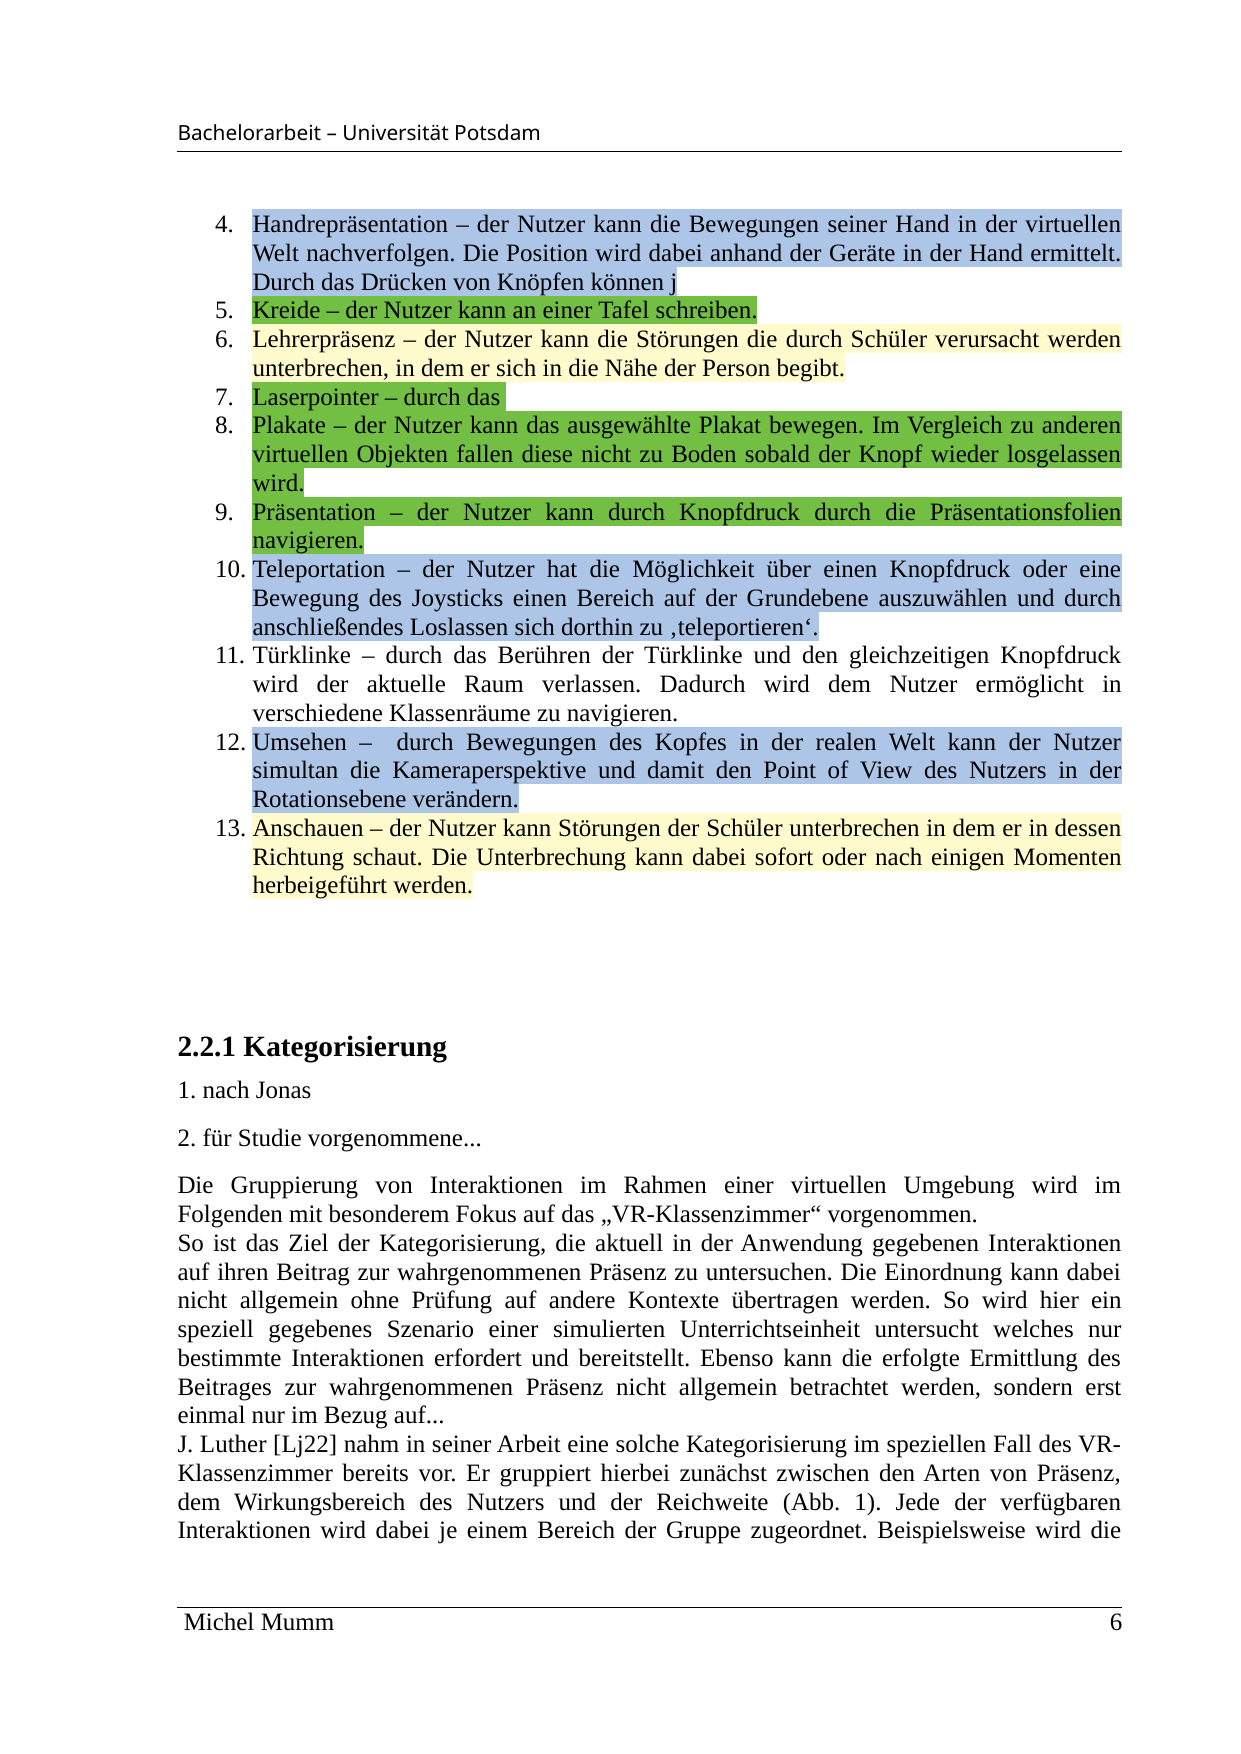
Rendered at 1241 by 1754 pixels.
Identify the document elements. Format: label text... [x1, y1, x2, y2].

text 1. nach Jonas [177, 1075, 1122, 1104]
list Plakate – der Nutzer kann das ausgewählte Plakat bewegen. Im Vergleich zu anderen virtuellen Objekten fallen diese nicht zu Boden sobald der Knopf wieder losgelassen wird. [215, 411, 1122, 497]
subtitle 2.2.1 Kategorisierung [177, 1029, 1122, 1063]
list Laserpointer – durch das [215, 382, 1122, 411]
list Lehrerpräsenz – der Nutzer kann die Störungen die durch Schüler verursacht werden unterbrechen, in dem er sich in die Nähe der Person begibt. [215, 324, 1122, 382]
list Teleportation – der Nutzer hat die Möglichkeit über einen Knopfdruck oder eine Bewegung des Joysticks einen Bereich auf der Grundebene auszuwählen und durch anschließendes Loslassen sich dorthin zu ‚teleportieren‘. [215, 554, 1122, 641]
list Kreide – der Nutzer kann an einer Tafel schreiben. [215, 296, 1122, 324]
list Anschauen – der Nutzer kann Störungen der Schüler unterbrechen in dem er in dessen Richtung schaut. Die Unterbrechung kann dabei sofort oder nach einigen Momenten herbeigeführt werden. [215, 813, 1122, 899]
text So ist das Ziel der Kategorisierung, die aktuell in der Anwendung gegebenen Interaktionen auf ihren Beitrag zur wahrgenommenen Präsenz zu untersuchen. Die Einordnung kann dabei nicht allgemein ohne Prüfung auf andere Kontexte übertragen werden. So wird hier ein speziell gegebenes Szenario einer simulierten Unterrichtseinheit untersucht welches nur bestimmte Interaktionen erfordert und bereitstellt. Ebenso kann die erfolgte Ermittlung des Beitrages zur wahrgenommenen Präsenz nicht allgemein betrachtet werden, sondern erst einmal nur im Bezug auf... [177, 1228, 1122, 1429]
text 2. für Studie vorgenommene... [177, 1123, 1122, 1151]
text J. Luther [Lj22] nahm in seiner Arbeit eine solche Kategorisierung im speziellen Fall des VR-Klassenzimmer bereits vor. Er gruppiert hierbei zunächst zwischen den Arten von Präsenz, dem Wirkungsbereich des Nutzers und der Reichweite (Abb. 1). Jede der verfügbaren Interaktionen wird dabei je einem Bereich der Gruppe zugeordnet. Beispielsweise wird die [177, 1429, 1122, 1544]
list Umsehen – durch Bewegungen des Kopfes in der realen Welt kann der Nutzer simultan die Kameraperspektive und damit den Point of View des Nutzers in der Rotationsebene verändern. [215, 727, 1122, 813]
text Die Gruppierung von Interaktionen im Rahmen einer virtuellen Umgebung wird im Folgenden mit besonderem Fokus auf das „VR-Klassenzimmer“ vorgenommen. [177, 1170, 1122, 1228]
list Handrepräsentation – der Nutzer kann die Bewegungen seiner Hand in der virtuellen Welt nachverfolgen. Die Position wird dabei anhand der Geräte in der Hand ermittelt. Durch das Drücken von Knöpfen können j [215, 209, 1122, 296]
list Präsentation – der Nutzer kann durch Knopfdruck durch die Präsentationsfolien navigieren. [215, 497, 1122, 554]
list Türklinke – durch das Berühren der Türklinke und den gleichzeitigen Knopfdruck wird der aktuelle Raum verlassen. Dadurch wird dem Nutzer ermöglicht in verschiedene Klassenräume zu navigieren. [215, 641, 1122, 727]
